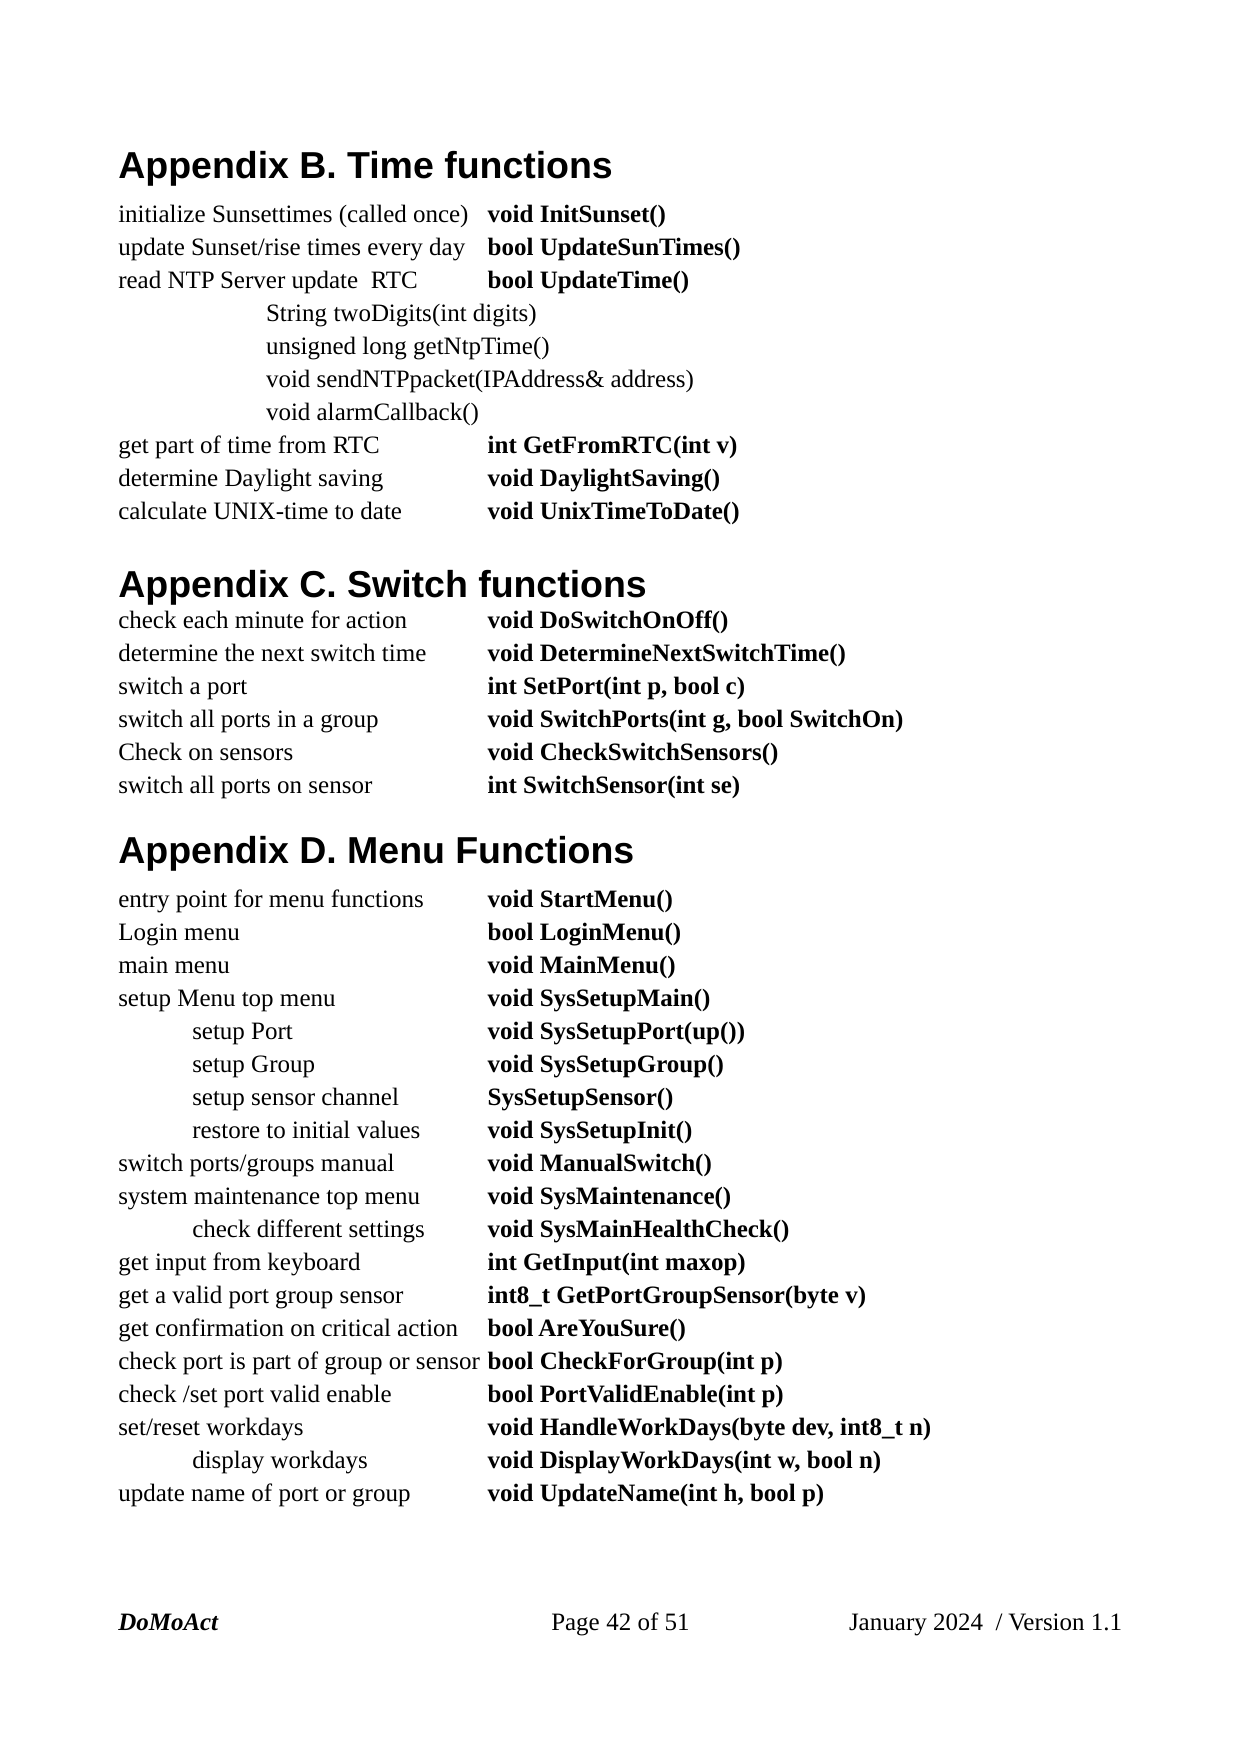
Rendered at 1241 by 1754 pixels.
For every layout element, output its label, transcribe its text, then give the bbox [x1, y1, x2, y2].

text display workdays void DisplayWorkDays(int w, bool n) [118, 1445, 1122, 1474]
subtitle Appendix C. Switch functions [118, 562, 1122, 605]
text switch all ports in a group void SwitchPorts(int g, bool SwitchOn) [118, 704, 1122, 733]
text determine the next switch time void DetermineNextSwitchTime() [118, 638, 1122, 667]
text system maintenance top menu void SysMaintenance() [118, 1181, 1122, 1210]
text main menu void MainMenu() [118, 950, 1122, 979]
text get part of time from RTC int GetFromRTC(int v) [118, 430, 1122, 459]
text set/reset workdays void HandleWorkDays(byte dev, int8_t n) [118, 1412, 1122, 1441]
text update Sunset/rise times every day bool UpdateSunTimes() [118, 232, 1122, 261]
text check port is part of group or sensor bool CheckForGroup(int p) [118, 1346, 1122, 1375]
text setup Group void SysSetupGroup() [118, 1049, 1122, 1078]
text check different settings void SysMainHealthCheck() [118, 1214, 1122, 1243]
text switch a port int SetPort(int p, bool c) [118, 671, 1122, 700]
text setup sensor channel SysSetupSensor() [118, 1082, 1122, 1111]
text setup Menu top menu void SysSetupMain() [118, 983, 1122, 1012]
text check /set port valid enable bool PortValidEnable(int p) [118, 1379, 1122, 1408]
text unsigned long getNtpTime() [118, 331, 1122, 359]
text String twoDigits(int digits) [118, 298, 1122, 327]
text initialize Sunsettimes (called once) void InitSunset() [118, 199, 1122, 227]
text update name of port or group void UpdateName(int h, bool p) [118, 1478, 1122, 1507]
text check each minute for action void DoSwitchOnOff() [118, 605, 1122, 634]
text read NTP Server update RTC bool UpdateTime() [118, 265, 1122, 293]
text void sendNTPpacket(IPAddress& address) [118, 364, 1122, 393]
text get input from keyboard int GetInput(int maxop) [118, 1247, 1122, 1276]
text get confirmation on critical action bool AreYouSure() [118, 1313, 1122, 1342]
text setup Port void SysSetupPort(up()) [118, 1016, 1122, 1045]
text switch ports/groups manual void ManualSwitch() [118, 1148, 1122, 1177]
text Login menu bool LoginMenu() [118, 917, 1122, 946]
text get a valid port group sensor int8_t GetPortGroupSensor(byte v) [118, 1280, 1122, 1309]
text entry point for menu functions void StartMenu() [118, 884, 1122, 913]
text determine Daylight saving void DaylightSaving() [118, 463, 1122, 492]
text Check on sensors void CheckSwitchSensors() [118, 737, 1122, 766]
text restore to initial values void SysSetupInit() [118, 1115, 1122, 1144]
text switch all ports on sensor int SwitchSensor(int se) [118, 770, 1122, 799]
text void alarmCallback() [118, 397, 1122, 426]
subtitle Appendix D. Menu Functions [118, 828, 1122, 871]
text calculate UNIX-time to date void UnixTimeToDate() [118, 496, 1122, 525]
subtitle Appendix B. Time functions [118, 143, 1122, 186]
